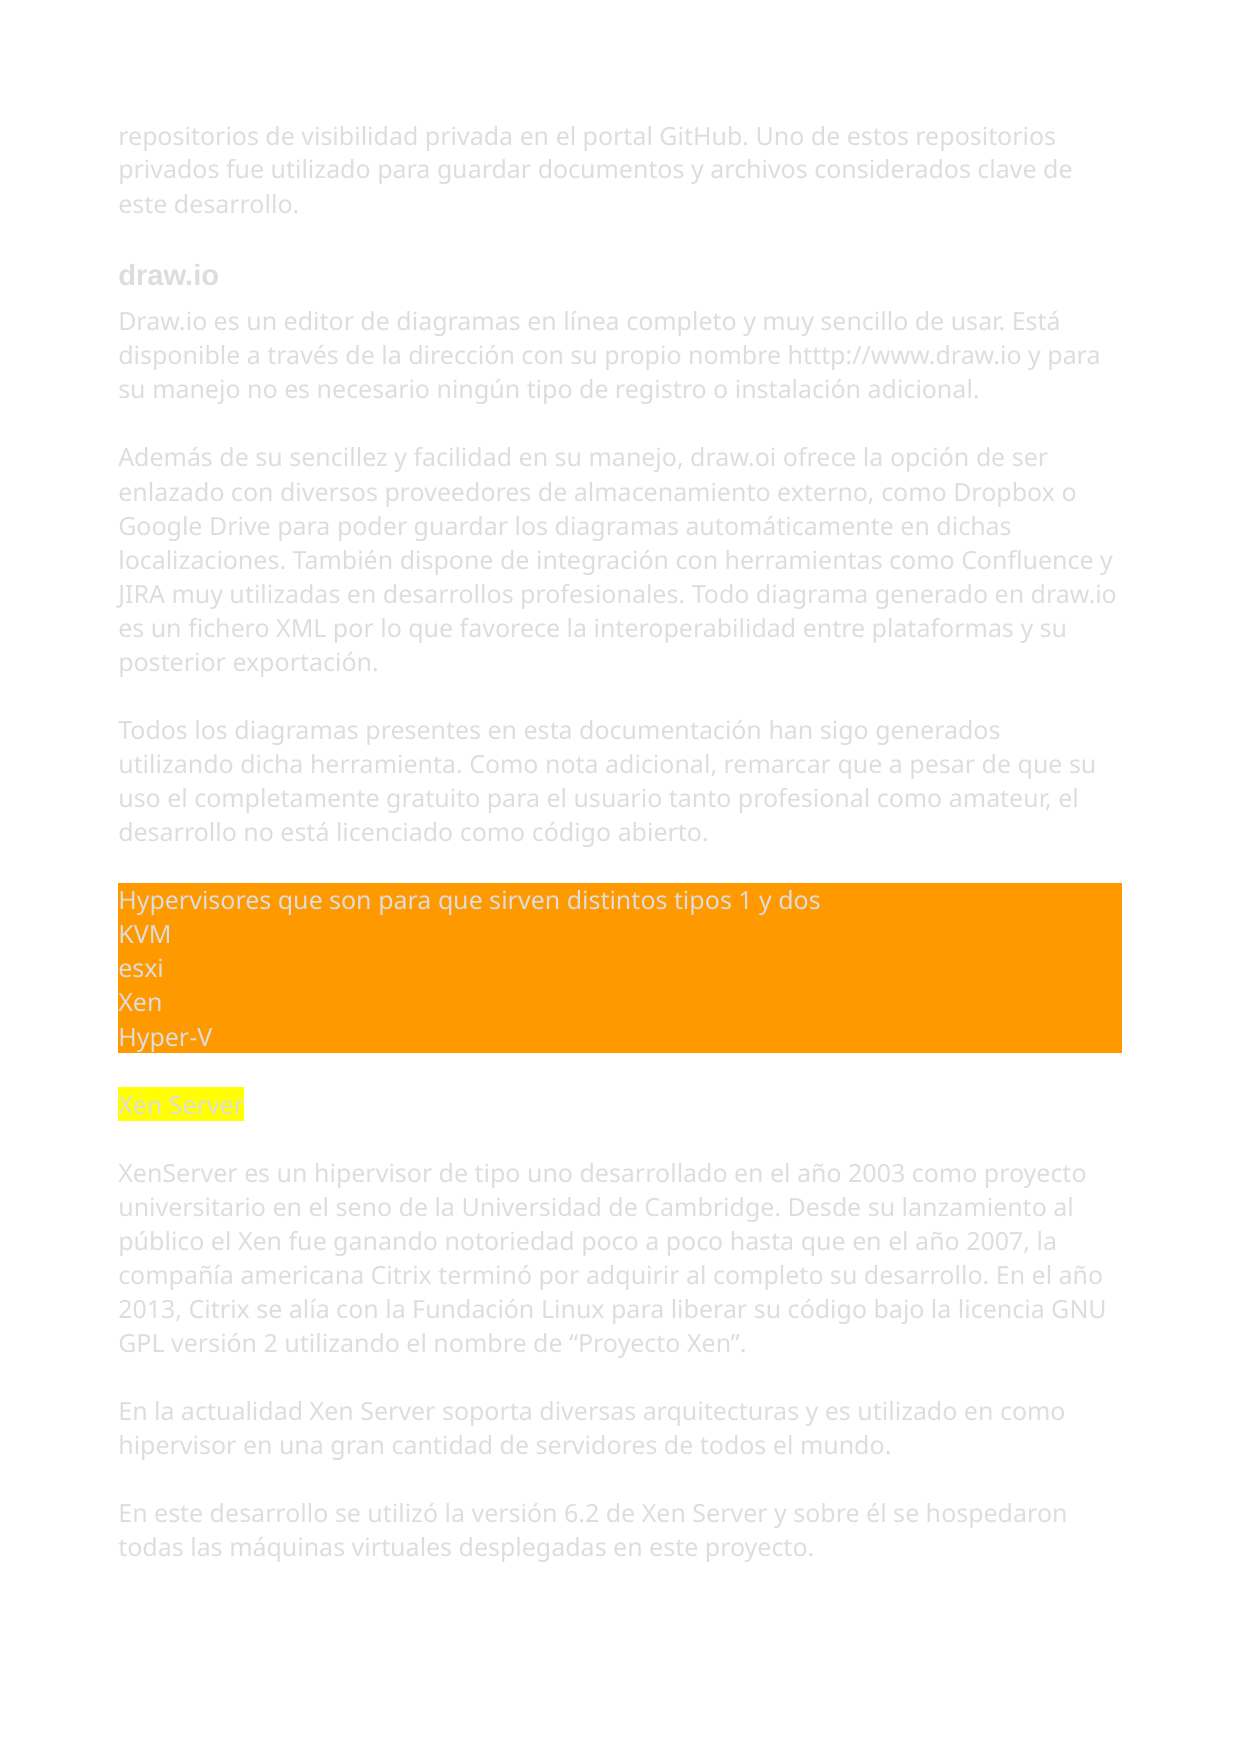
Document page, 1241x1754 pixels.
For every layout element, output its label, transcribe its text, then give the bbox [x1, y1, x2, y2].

text XenServer es un hipervisor de tipo uno desarrollado en el año 2003 como proyecto universitario en el seno de la Universidad de Cambridge. Desde su lanzamiento al público el Xen fue ganando notoriedad poco a poco hasta que en el año 2007, la compañía americana Citrix terminó por adquirir al completo su desarrollo. En el año 2013, Citrix se alía con la Fundación Linux para liberar su código bajo la licencia GNU GPL versión 2 utilizando el nombre de “Proyecto Xen”. [118, 1155, 1122, 1360]
text repositorios de visibilidad privada en el portal GitHub. Uno de estos repositorios privados fue utilizado para guardar documentos y archivos considerados clave de este desarrollo. [118, 118, 1122, 220]
text En la actualidad Xen Server soporta diversas arquitecturas y es utilizado en como hipervisor en una gran cantidad de servidores de todos el mundo. [118, 1394, 1122, 1462]
text Hyper-V [118, 1019, 1122, 1053]
text En este desarrollo se utilizó la versión 6.2 de Xen Server y sobre él se hospedaron todas las máquinas virtuales desplegadas en este proyecto. [118, 1496, 1122, 1564]
text Xen [118, 985, 1122, 1019]
text esxi [118, 951, 1122, 985]
text Todos los diagramas presentes en esta documentación han sigo generados utilizando dicha herramienta. Como nota adicional, remarcar que a pesar de que su uso el completamente gratuito para el usuario tanto profesional como amateur, el desarrollo no está licenciado como código abierto. [118, 713, 1122, 849]
text Hypervisores que son para que sirven distintos tipos 1 y dos [118, 883, 1122, 917]
text Draw.io es un editor de diagramas en línea completo y muy sencillo de usar. Está disponible a través de la dirección con su propio nombre htttp://www.draw.io y para su manejo no es necesario ningún tipo de registro o instalación adicional. [118, 304, 1122, 406]
text KVM [118, 917, 1122, 951]
subtitle draw.io [118, 258, 1122, 291]
text Xen Server [118, 1087, 1122, 1121]
text Además de su sencillez y facilidad en su manejo, draw.oi ofrece la opción de ser enlazado con diversos proveedores de almacenamiento externo, como Dropbox o Google Drive para poder guardar los diagramas automáticamente en dichas localizaciones. También dispone de integración con herramientas como Confluence y JIRA muy utilizadas en desarrollos profesionales. Todo diagrama generado en draw.io es un fichero XML por lo que favorece la interoperabilidad entre plataformas y su posterior exportación. [118, 440, 1122, 678]
